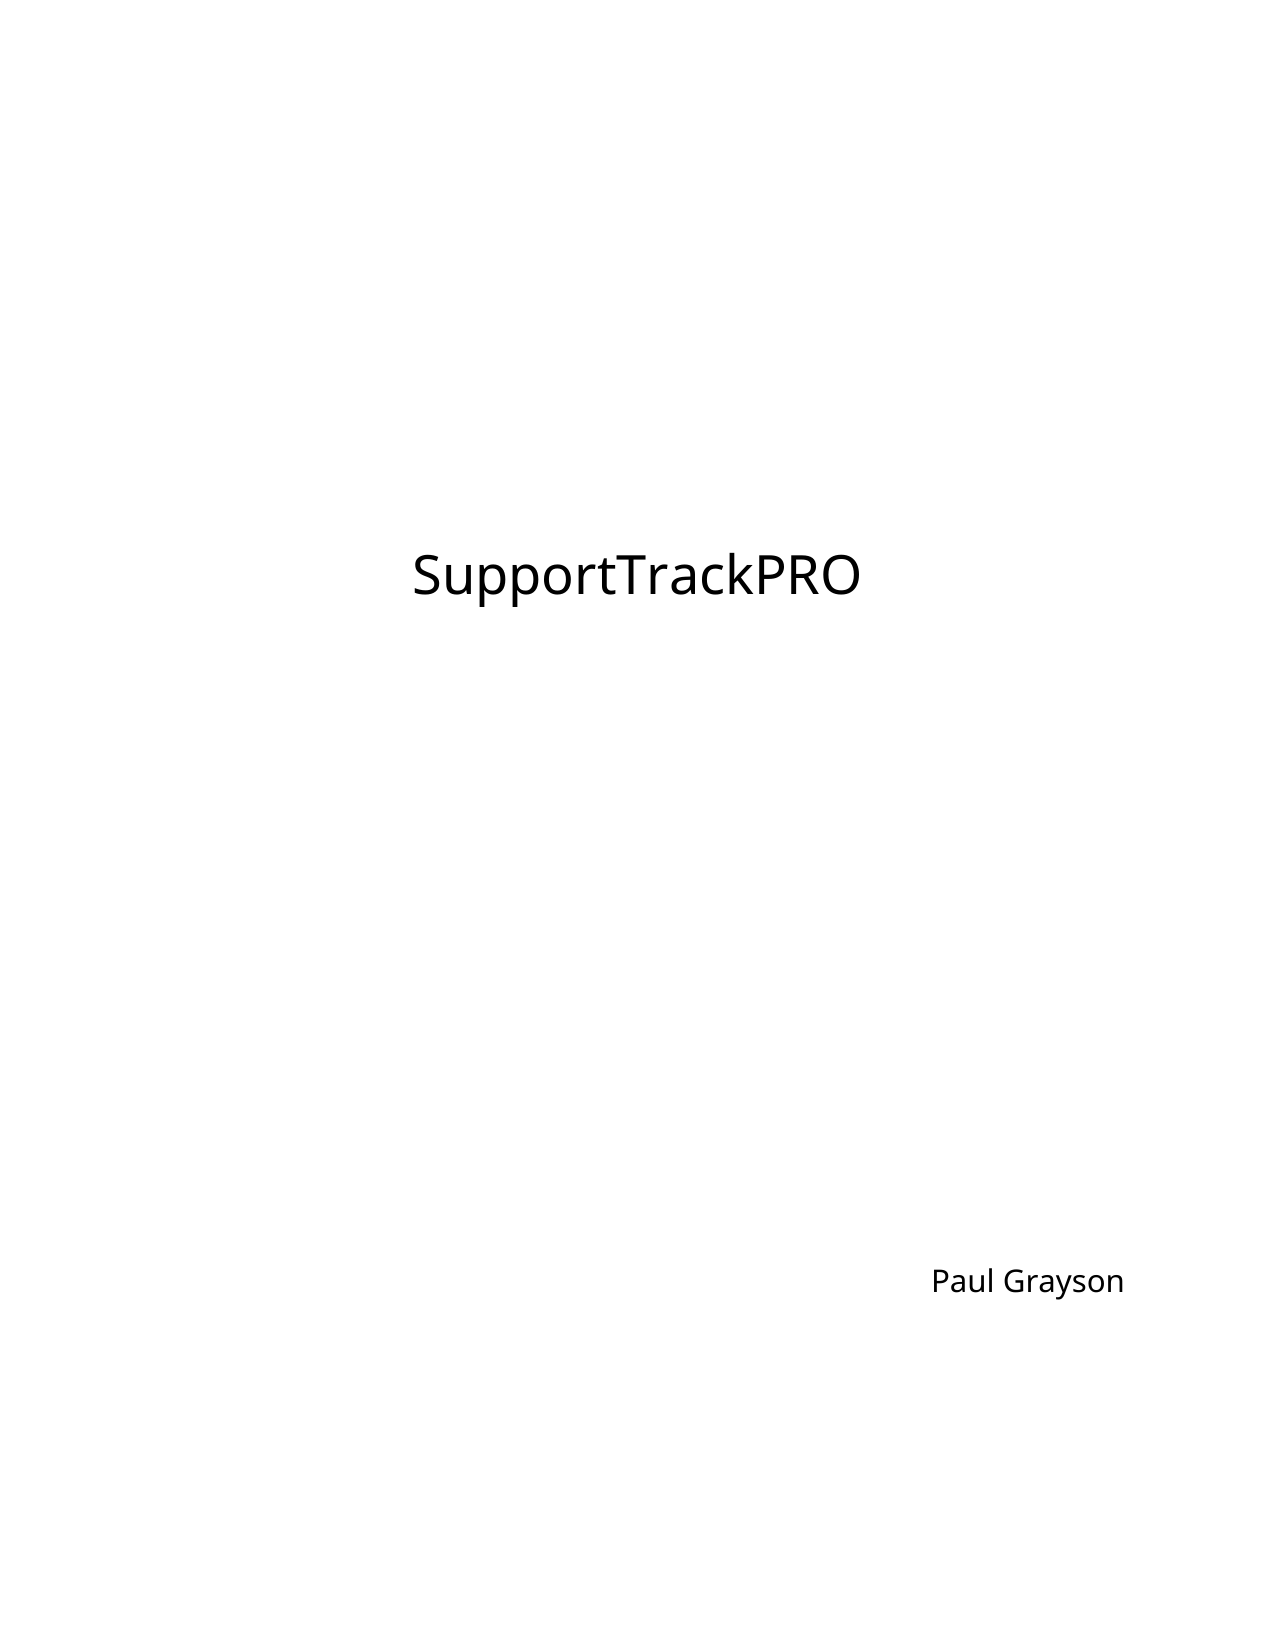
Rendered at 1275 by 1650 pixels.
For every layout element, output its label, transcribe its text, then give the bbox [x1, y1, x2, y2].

title SupportTrackPRO [150, 537, 1125, 611]
subtitle Paul Grayson [150, 1259, 1125, 1302]
